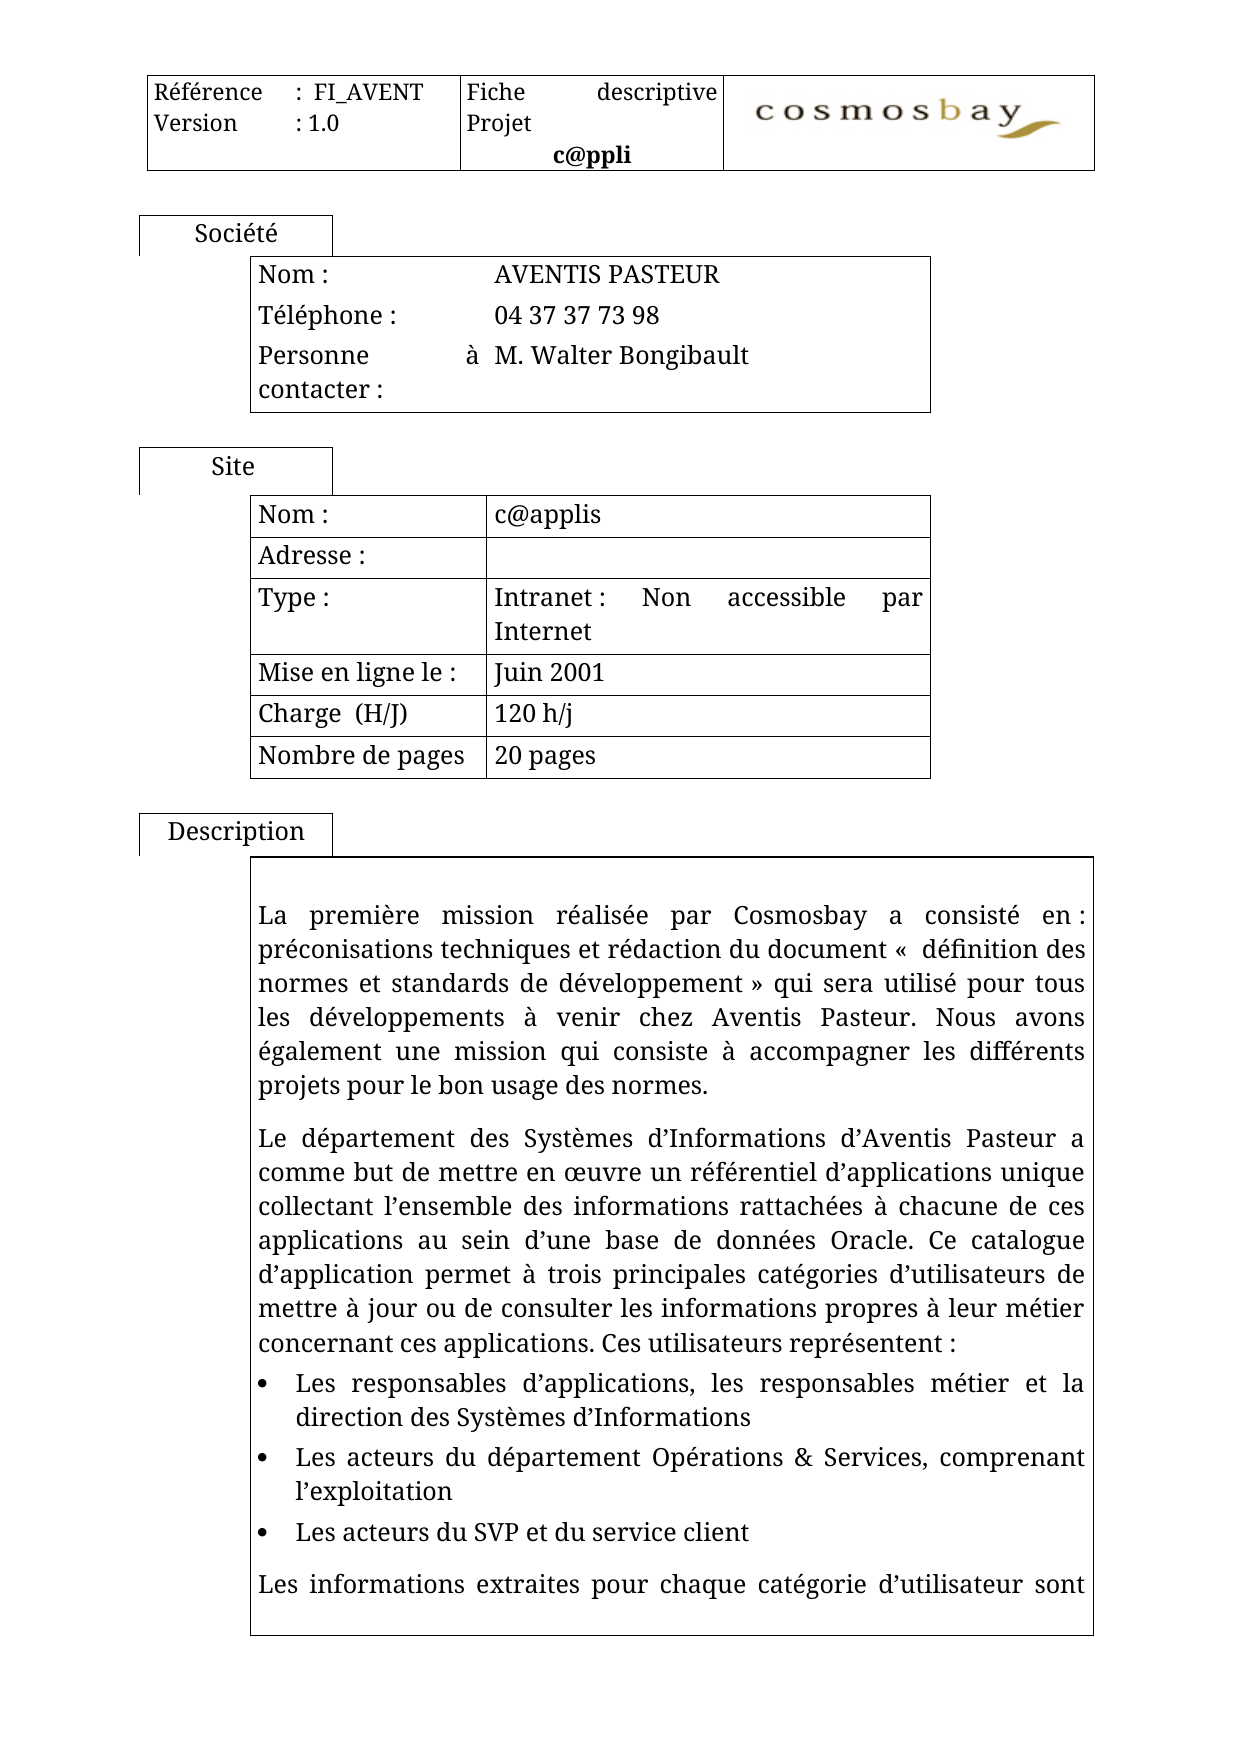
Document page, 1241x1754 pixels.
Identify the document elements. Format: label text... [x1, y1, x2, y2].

table_cell Juin 2001 [487, 655, 930, 695]
table_cell [140, 338, 250, 412]
table_header [333, 215, 931, 256]
picture [749, 85, 1069, 143]
table_cell 04 37 37 73 98 [487, 297, 930, 338]
table_cell 120 h/j [487, 696, 930, 736]
table_cell [140, 736, 250, 778]
table_cell [140, 856, 250, 1635]
table_cell Nom : [251, 257, 487, 297]
table_cell [140, 495, 250, 537]
table_header Description [140, 814, 332, 856]
table_cell Adresse : [251, 538, 486, 578]
table_cell Intranet : Non accessible par Internet [487, 579, 930, 653]
table_cell [140, 578, 250, 653]
table_cell [487, 538, 930, 578]
table_cell Nom : [251, 496, 486, 537]
table_cell Personne à contacter : [251, 338, 487, 412]
table_cell [140, 256, 250, 297]
table_cell [140, 695, 250, 736]
table_cell Téléphone : [251, 297, 487, 338]
table_cell M. Walter Bongibault [487, 338, 930, 412]
table_cell Type : [251, 579, 486, 653]
table_cell AVENTIS PASTEUR [487, 257, 930, 297]
table_cell Nombre de pages [251, 737, 486, 778]
table_cell [140, 297, 250, 338]
table_cell c@applis [487, 496, 930, 537]
table_cell Charge (H/J) [251, 696, 486, 736]
table_cell [140, 654, 250, 695]
table_header [333, 447, 931, 495]
table_header Société [140, 216, 332, 256]
table_cell Mise en ligne le : [251, 655, 486, 695]
table_cell La première mission réalisée par Cosmosbay a consisté en : préconisations techniques et rédaction du document « définition des normes et standards de développement » qui sera utilisé pour tous les développements à venir chez Aventis Pasteur. Nous avons également une mission qui consiste à accompagner les différents projets pour le bon usage des normes. Le département des Systèmes d’Informations d’Aventis Pasteur a comme but de mettre en œuvre un référentiel d’applications unique collectant l’ensemble des informations rattachées à chacune de ces applications au sein d’une base de données Oracle. Ce catalogue d’application permet à trois principales catégories d’utilisateurs de mettre à jour ou de consulter les informations propres à leur métier concernant ces applications. Ces utilisateurs représentent : Les responsables d’applications, les responsables métier et la direction des Systèmes d’Informations Les acteurs du département Opérations & Services, comprenant l’exploitation Les acteurs du SVP et du service client Les informations extraites pour chaque catégorie d’utilisateur sont [251, 858, 1093, 1635]
table_header [333, 813, 1093, 856]
table_cell 20 pages [487, 737, 930, 778]
table_cell [140, 537, 250, 578]
table_header Site [140, 448, 332, 495]
